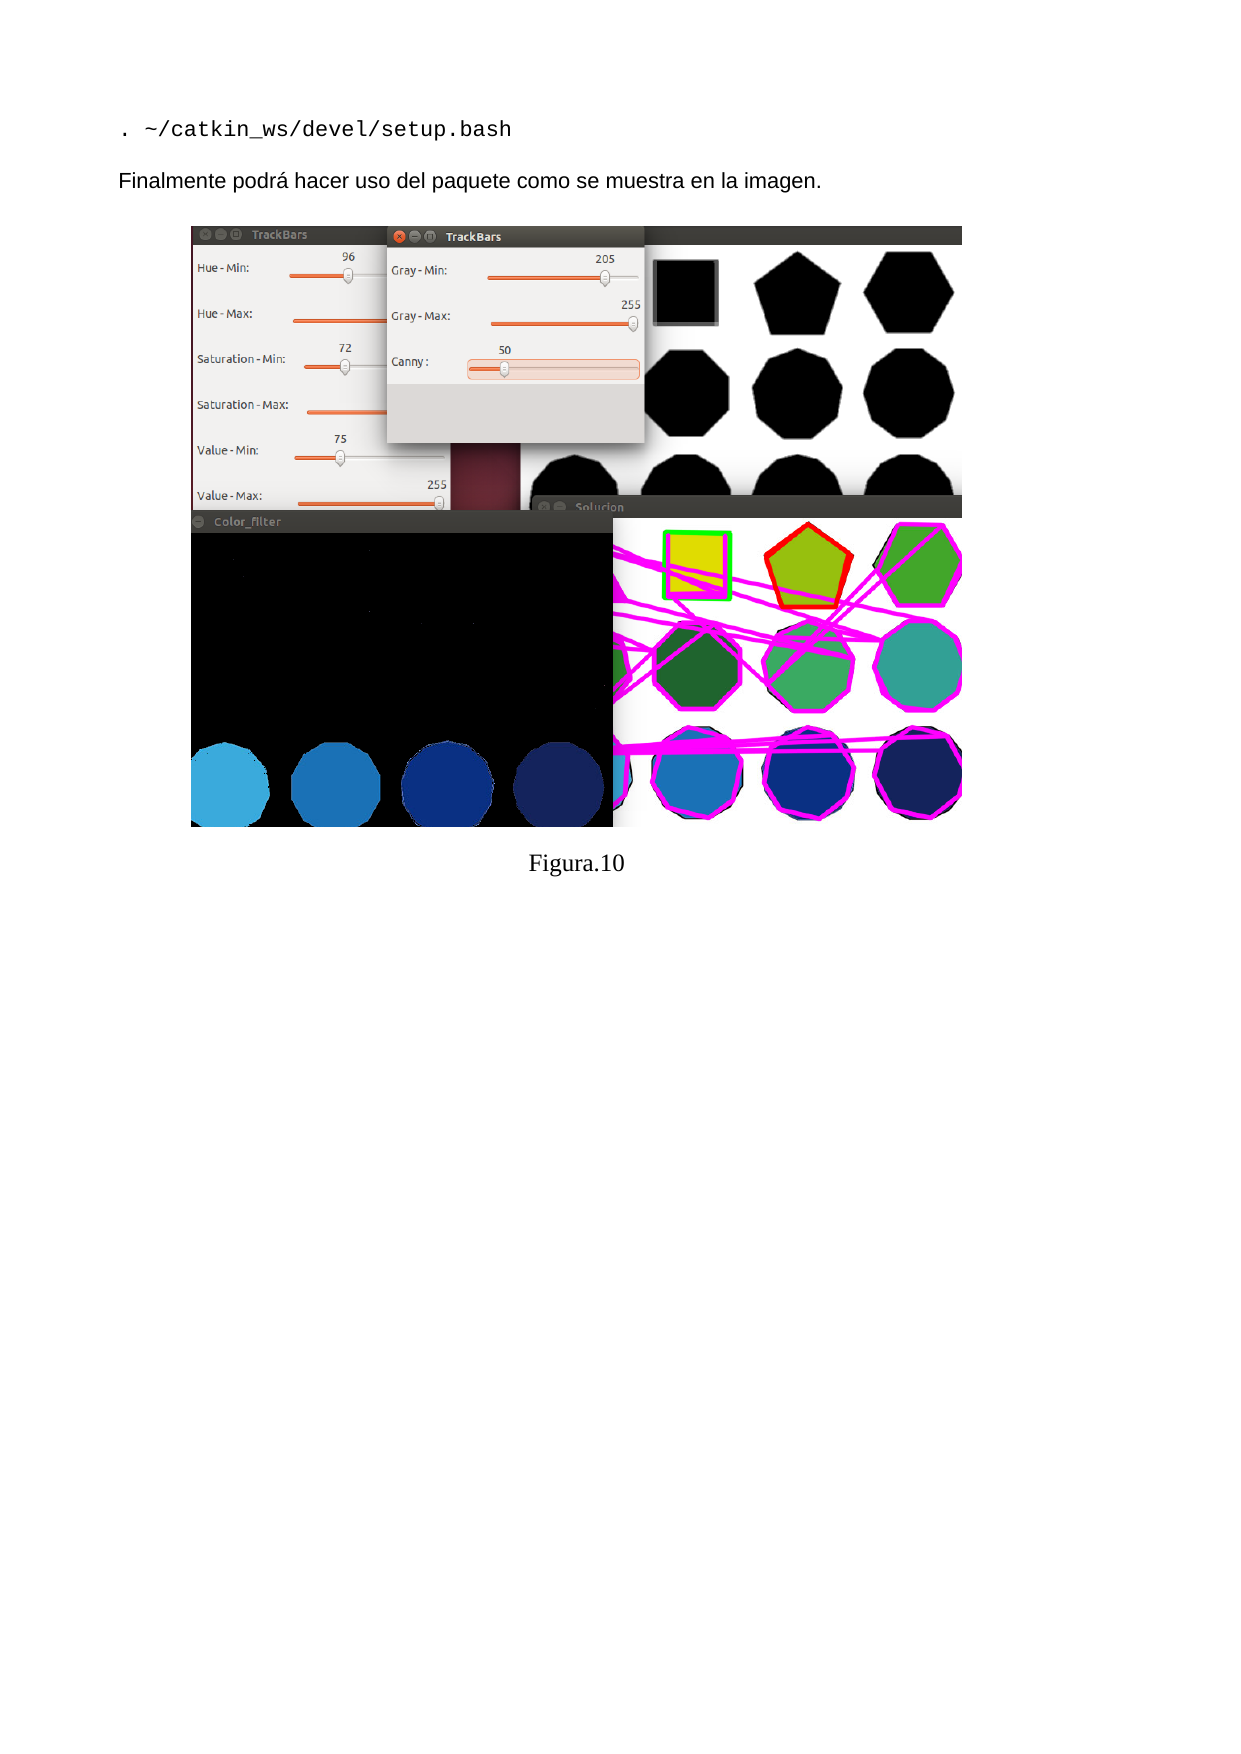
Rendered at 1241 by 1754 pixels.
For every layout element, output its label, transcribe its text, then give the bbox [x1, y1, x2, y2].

text Figura.10 [191, 848, 962, 877]
text Finalmente podrá hacer uso del paquete como se muestra en la imagen. [118, 168, 1122, 193]
text . ~/catkin_ws/devel/setup.bash [118, 118, 1122, 143]
